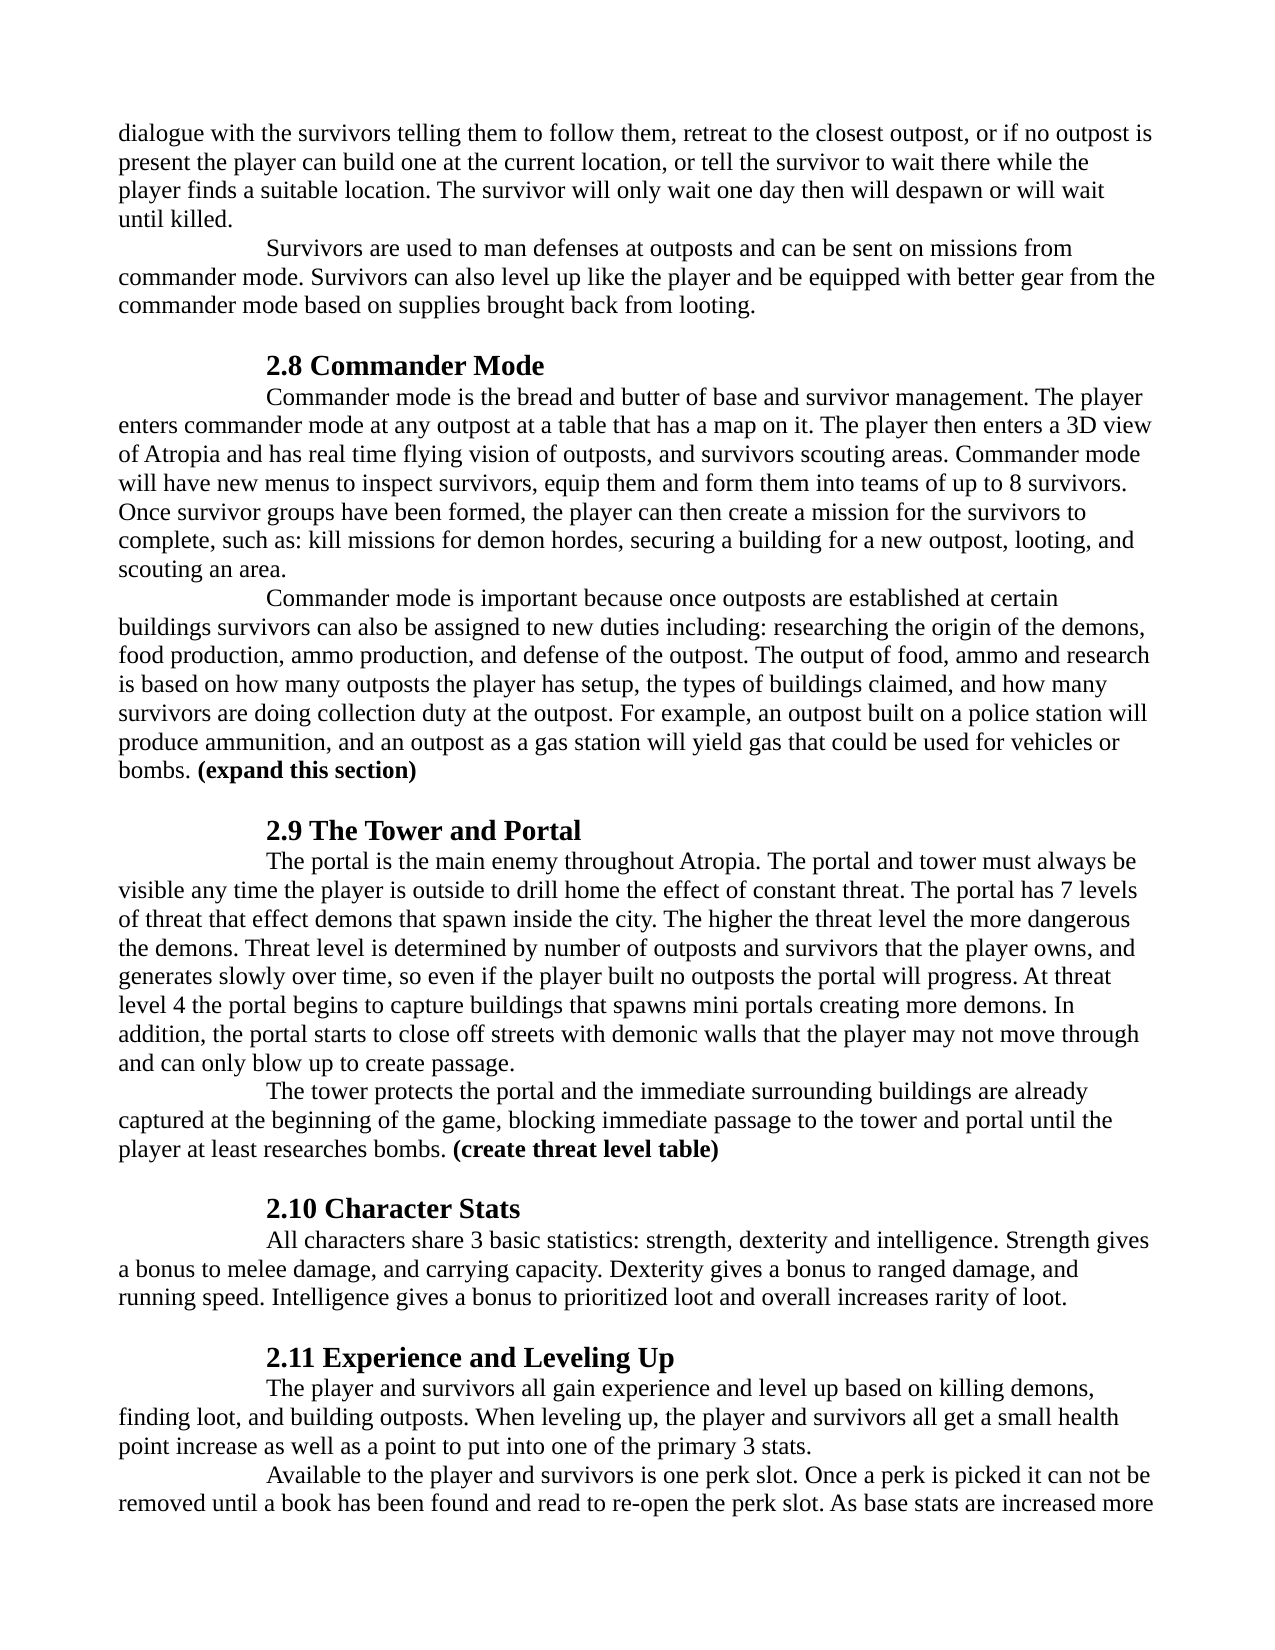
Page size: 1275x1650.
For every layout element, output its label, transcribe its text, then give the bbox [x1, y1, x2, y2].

text The portal is the main enemy throughout Atropia. The portal and tower must always be visible any time the player is outside to drill home the effect of constant threat. The portal has 7 levels of threat that effect demons that spawn inside the city. The higher the threat level the more dangerous the demons. Threat level is determined by number of outposts and survivors that the player owns, and generates slowly over time, so even if the player built no outposts the portal will progress. At threat level 4 the portal begins to capture buildings that spawns mini portals creating more demons. In addition, the portal starts to close off streets with demonic walls that the player may not move through and can only blow up to create passage. [118, 846, 1157, 1076]
text 2.11 Experience and Leveling Up [118, 1340, 1157, 1373]
text All characters share 3 basic statistics: strength, dexterity and intelligence. Strength gives a bonus to melee damage, and carrying capacity. Dexterity gives a bonus to ranged damage, and running speed. Intelligence gives a bonus to prioritized loot and overall increases rarity of loot. [118, 1225, 1157, 1311]
text Survivors are used to man defenses at outposts and can be sent on missions from commander mode. Survivors can also level up like the player and be equipped with better gear from the commander mode based on supplies brought back from looting. [118, 233, 1157, 319]
text The player and survivors all gain experience and level up based on killing demons, finding loot, and building outposts. When leveling up, the player and survivors all get a small health point increase as well as a point to put into one of the primary 3 stats. [118, 1373, 1157, 1460]
text 2.10 Character Stats [118, 1191, 1157, 1225]
text 2.8 Commander Mode [118, 348, 1157, 382]
text The tower protects the portal and the immediate surrounding buildings are already captured at the beginning of the game, blocking immediate passage to the tower and portal until the player at least researches bombs. (create threat level table) [118, 1076, 1157, 1163]
text 2.9 The Tower and Portal [118, 813, 1157, 846]
text Commander mode is important because once outposts are established at certain buildings survivors can also be assigned to new duties including: researching the origin of the demons, food production, ammo production, and defense of the outpost. The output of food, ammo and research is based on how many outposts the player has setup, the types of buildings claimed, and how many survivors are doing collection duty at the outpost. For example, an outpost built on a police station will produce ammunition, and an outpost as a gas station will yield gas that could be used for vehicles or bombs. (expand this section) [118, 583, 1157, 784]
text dialogue with the survivors telling them to follow them, retreat to the closest outpost, or if no outpost is present the player can build one at the current location, or tell the survivor to wait there while the player finds a suitable location. The survivor will only wait one day then will despawn or will wait until killed. [118, 118, 1157, 233]
text Available to the player and survivors is one perk slot. Once a perk is picked it can not be removed until a book has been found and read to re-open the perk slot. As base stats are increased more [118, 1460, 1157, 1517]
text Commander mode is the bread and butter of base and survivor management. The player enters commander mode at any outpost at a table that has a map on it. The player then enters a 3D view of Atropia and has real time flying vision of outposts, and survivors scouting areas. Commander mode will have new menus to inspect survivors, equip them and form them into teams of up to 8 survivors. Once survivor groups have been formed, the player can then create a mission for the survivors to complete, such as: kill missions for demon hordes, securing a building for a new outpost, looting, and scouting an area. [118, 382, 1157, 583]
